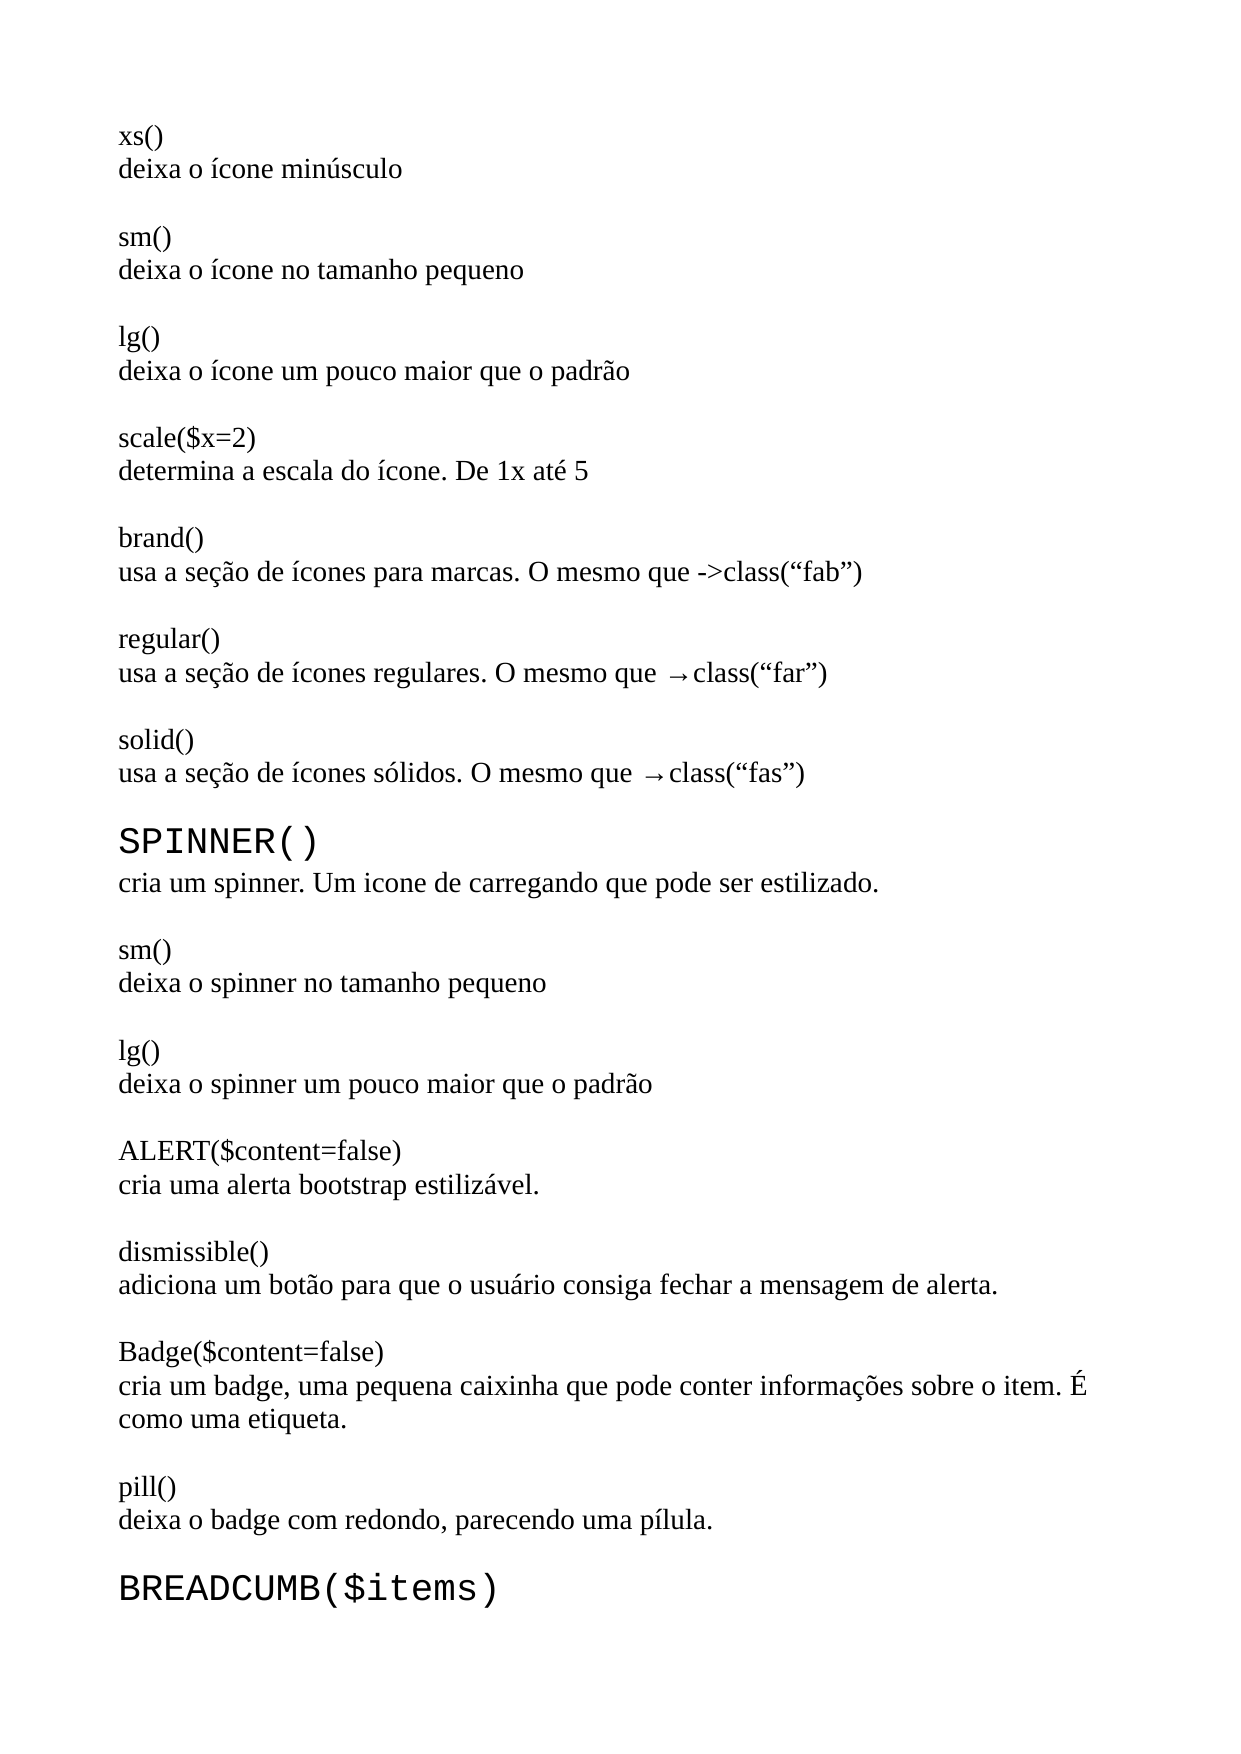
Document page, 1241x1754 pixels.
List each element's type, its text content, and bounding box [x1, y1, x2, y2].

text cria um spinner. Um icone de carregando que pode ser estilizado. [118, 865, 1122, 898]
text deixa o badge com redondo, parecendo uma pílula. [118, 1502, 1122, 1569]
text brand() [118, 521, 1122, 554]
text deixa o ícone no tamanho pequeno [118, 252, 1122, 286]
text deixa o ícone minúsculo [118, 152, 1122, 185]
text SPINNER() [118, 822, 1122, 865]
text cria um badge, uma pequena caixinha que pode conter informações sobre o item. É como uma etiqueta. [118, 1368, 1122, 1435]
text lg() [118, 1033, 1122, 1066]
text adiciona um botão para que o usuário consiga fechar a mensagem de alerta. [118, 1267, 1122, 1301]
text pill() [118, 1469, 1122, 1502]
text cria uma alerta bootstrap estilizável. [118, 1167, 1122, 1200]
text solid() [118, 722, 1122, 755]
text sm() [118, 932, 1122, 966]
text ALERT($content=false) [118, 1133, 1122, 1167]
text deixa o spinner no tamanho pequeno [118, 966, 1122, 999]
text deixa o spinner um pouco maior que o padrão [118, 1066, 1122, 1100]
text Badge($content=false) [118, 1334, 1122, 1368]
text xs() [118, 118, 1122, 152]
text sm() [118, 219, 1122, 252]
text usa a seção de ícones sólidos. O mesmo que →class(“fas”) [118, 755, 1122, 789]
text deixa o ícone um pouco maior que o padrão [118, 353, 1122, 386]
text determina a escala do ícone. De 1x até 5 [118, 453, 1122, 487]
text regular() [118, 621, 1122, 655]
text lg() [118, 319, 1122, 353]
text usa a seção de ícones para marcas. O mesmo que ->class(“fab”) [118, 554, 1122, 588]
text dismissible() [118, 1234, 1122, 1267]
text usa a seção de ícones regulares. O mesmo que →class(“far”) [118, 655, 1122, 688]
text BREADCUMB($items) [118, 1569, 1122, 1612]
text scale($x=2) [118, 420, 1122, 453]
